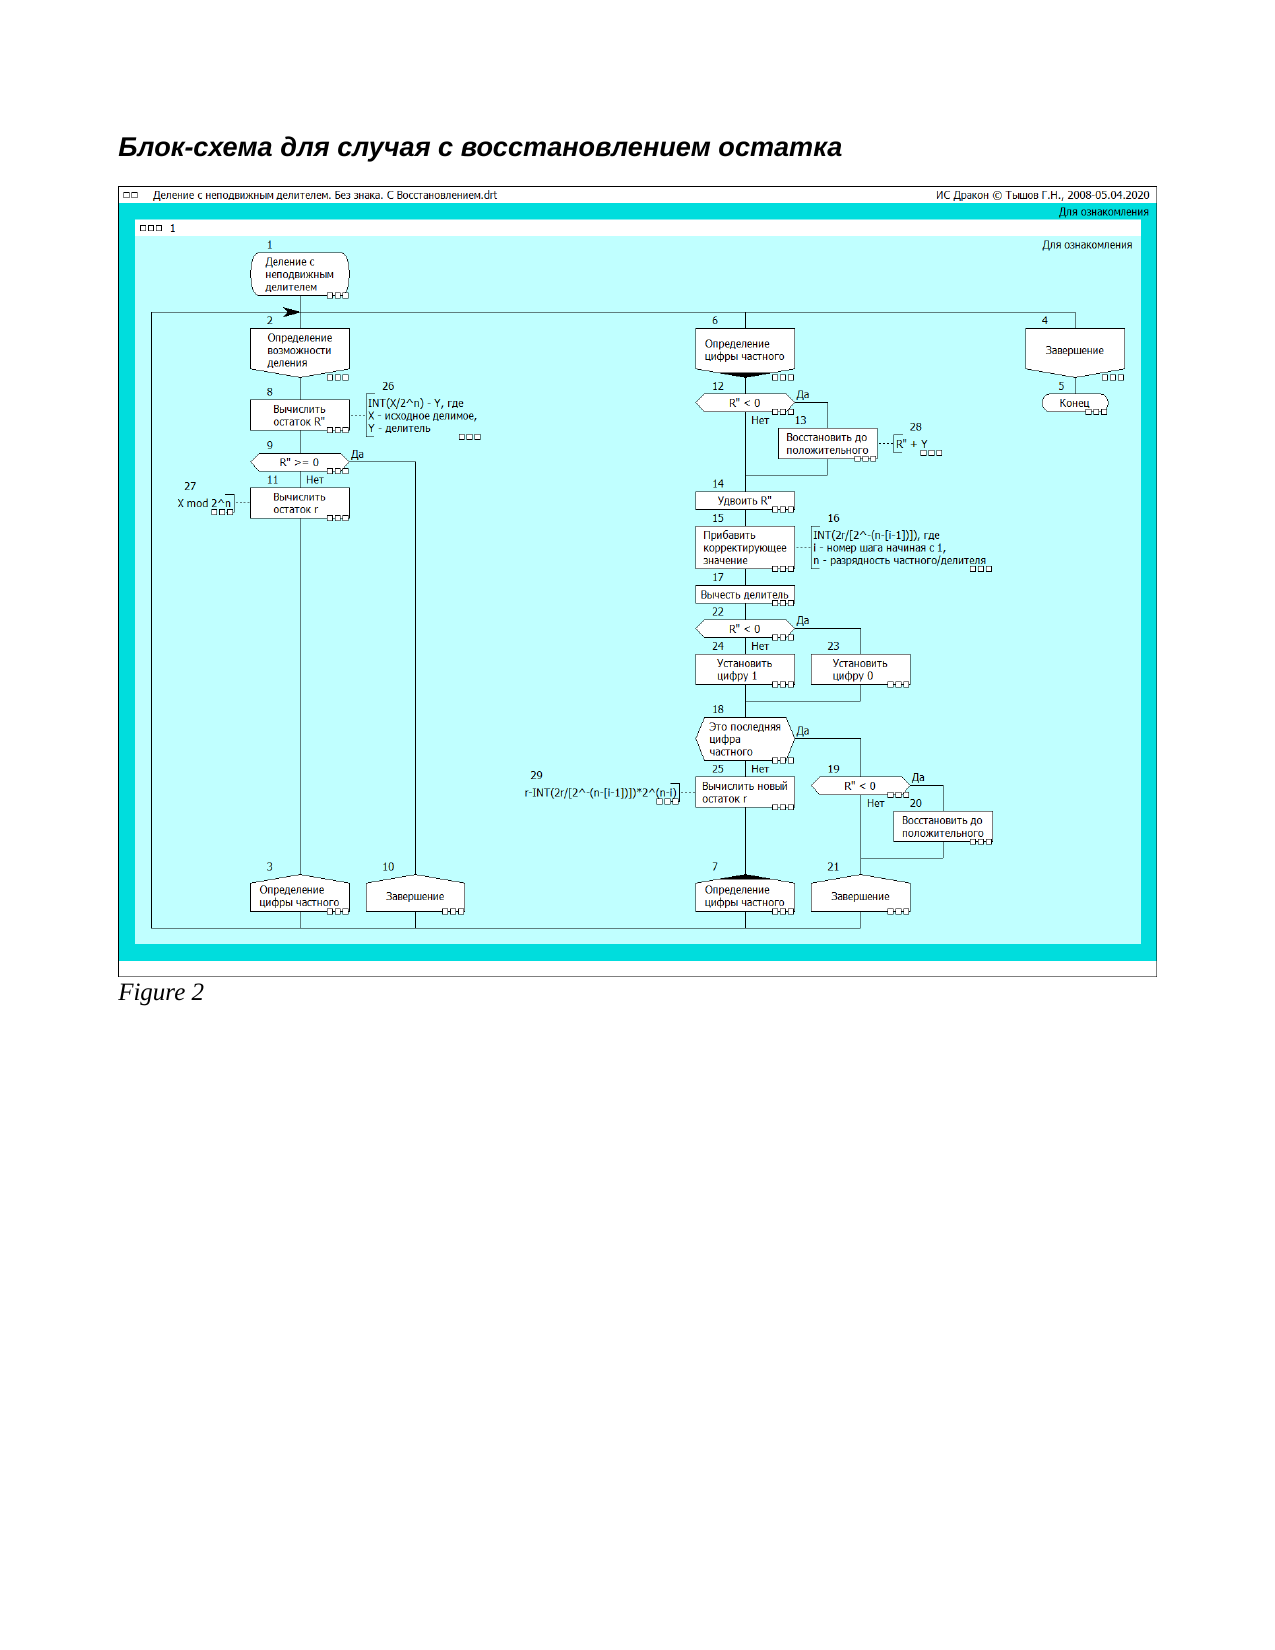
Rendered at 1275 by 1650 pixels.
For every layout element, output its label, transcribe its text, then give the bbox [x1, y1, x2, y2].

picture [118, 186, 1157, 977]
text Figure 2 [118, 977, 1157, 1006]
subtitle Блок-схема для случая с восстановлением остатка [118, 131, 1157, 162]
